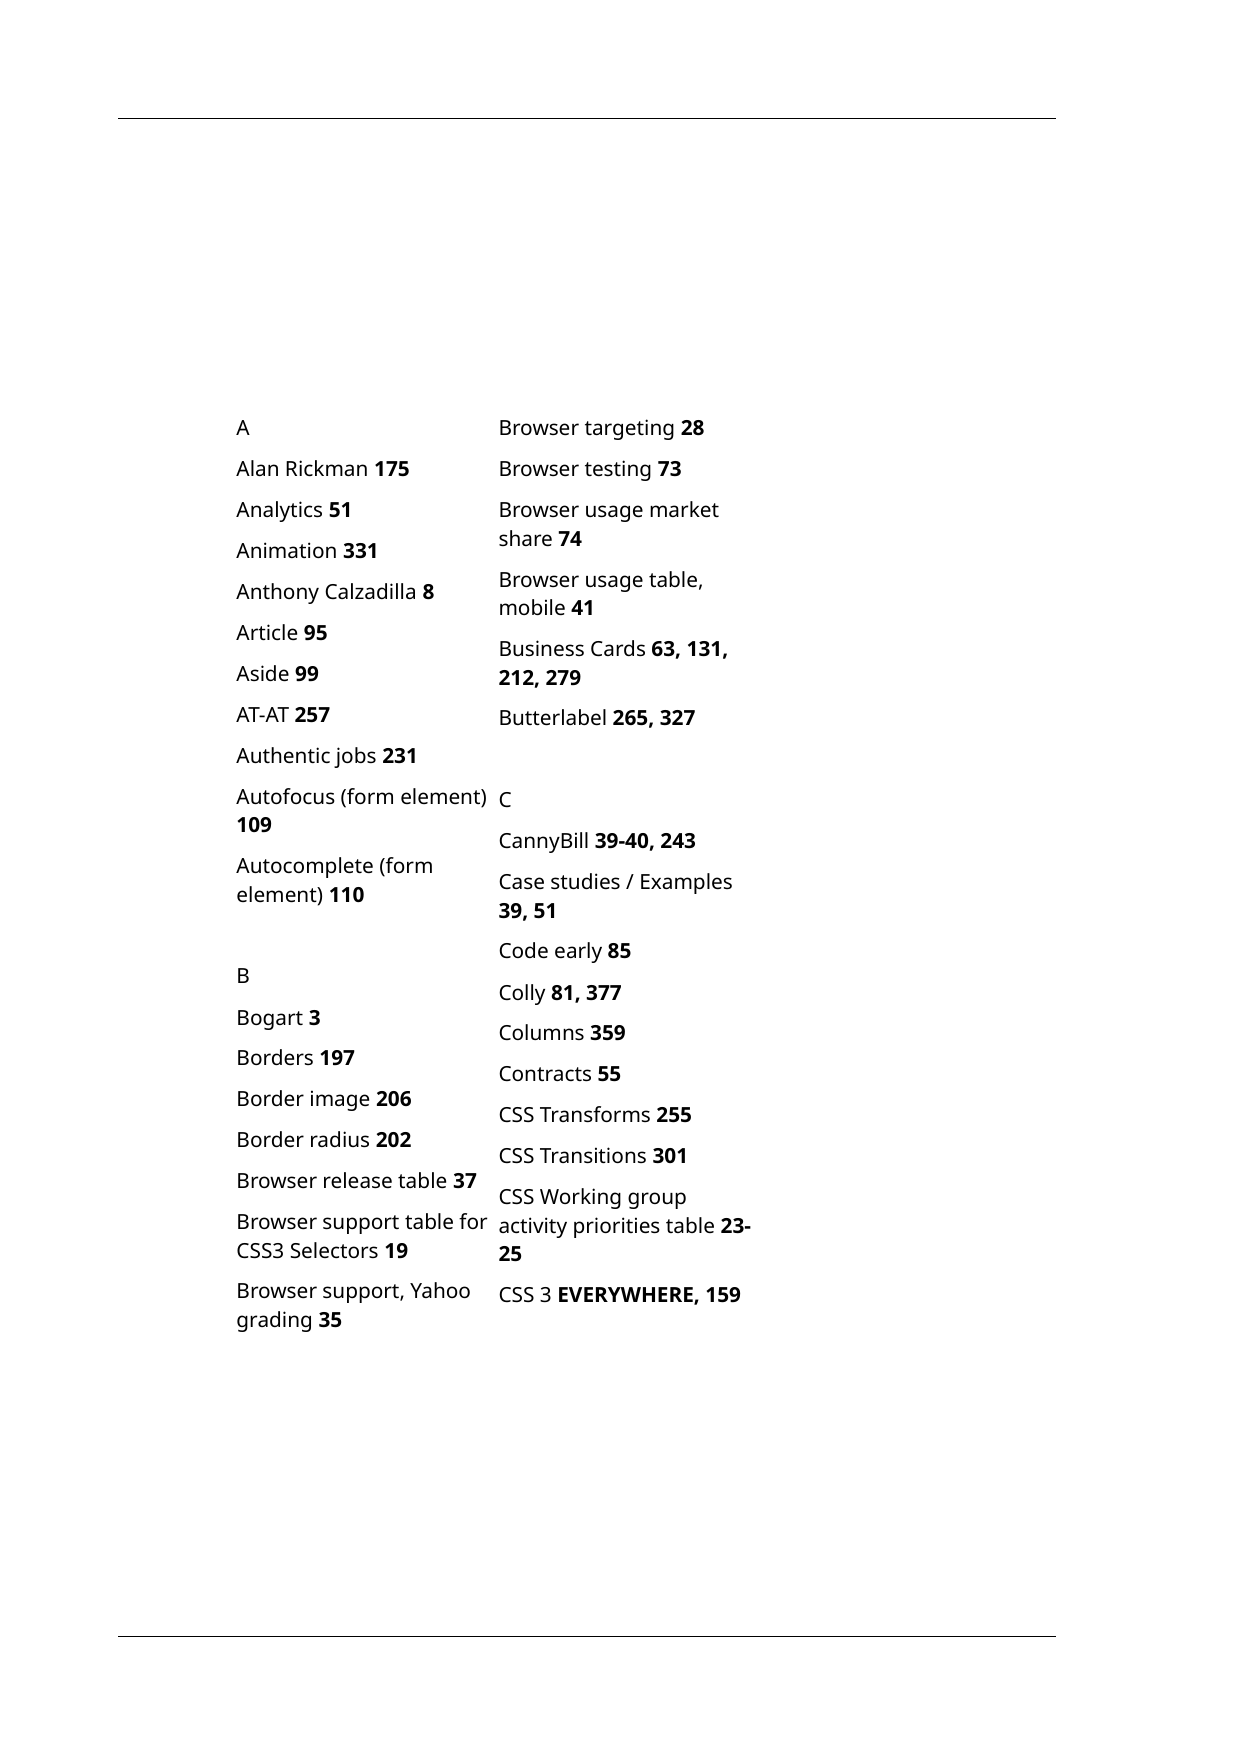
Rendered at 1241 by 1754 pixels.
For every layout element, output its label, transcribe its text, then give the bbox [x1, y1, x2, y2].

text B [236, 962, 498, 990]
text Browser release table 37 [236, 1166, 498, 1195]
text Browser support, Yahoo grading 35 [236, 1277, 498, 1333]
text Aside 99 [236, 659, 498, 688]
text Business Cards 63, 131, 212, 279 [498, 634, 760, 691]
text CSS Transforms 255 [498, 1100, 760, 1129]
text A [236, 413, 498, 442]
text Article 95 [236, 618, 498, 647]
text Code early 85 [498, 937, 760, 965]
text Case studies / Examples 39, 51 [498, 867, 760, 924]
text Authentic jobs 231 [236, 741, 498, 769]
text Animation 331 [236, 536, 498, 565]
text CSS Transitions 301 [498, 1141, 760, 1170]
text Anthony Calzadilla 8 [236, 577, 498, 606]
text Contracts 55 [498, 1059, 760, 1088]
text Browser testing 73 [498, 454, 760, 483]
text CSS 3 EVERYWHERE, 159 [498, 1280, 760, 1337]
text AT-AT 257 [236, 700, 498, 728]
text CSS Working group activity priorities table 23-25 [498, 1182, 760, 1268]
text Butterlabel 265, 327 [498, 703, 760, 732]
text Browser usage table, mobile 41 [498, 565, 760, 622]
text Browser targeting 28 [498, 413, 760, 442]
text Columns 359 [498, 1018, 760, 1047]
text CannyBill 39-40, 243 [498, 826, 760, 855]
text Browser usage market share 74 [498, 495, 760, 552]
text Border radius 202 [236, 1125, 498, 1154]
text Autofocus (form element) 109 [236, 782, 498, 839]
text Colly 81, 377 [498, 978, 760, 1006]
text Border image 206 [236, 1084, 498, 1113]
text Bogart 3 [236, 1003, 498, 1031]
text Borders 197 [236, 1043, 498, 1072]
text Browser support table for CSS3 Selectors 19 [236, 1207, 498, 1264]
text Autocomplete (form element) 110 [236, 851, 498, 908]
text C [498, 785, 760, 814]
text Alan Rickman 175 [236, 454, 498, 483]
text Analytics 51 [236, 495, 498, 524]
